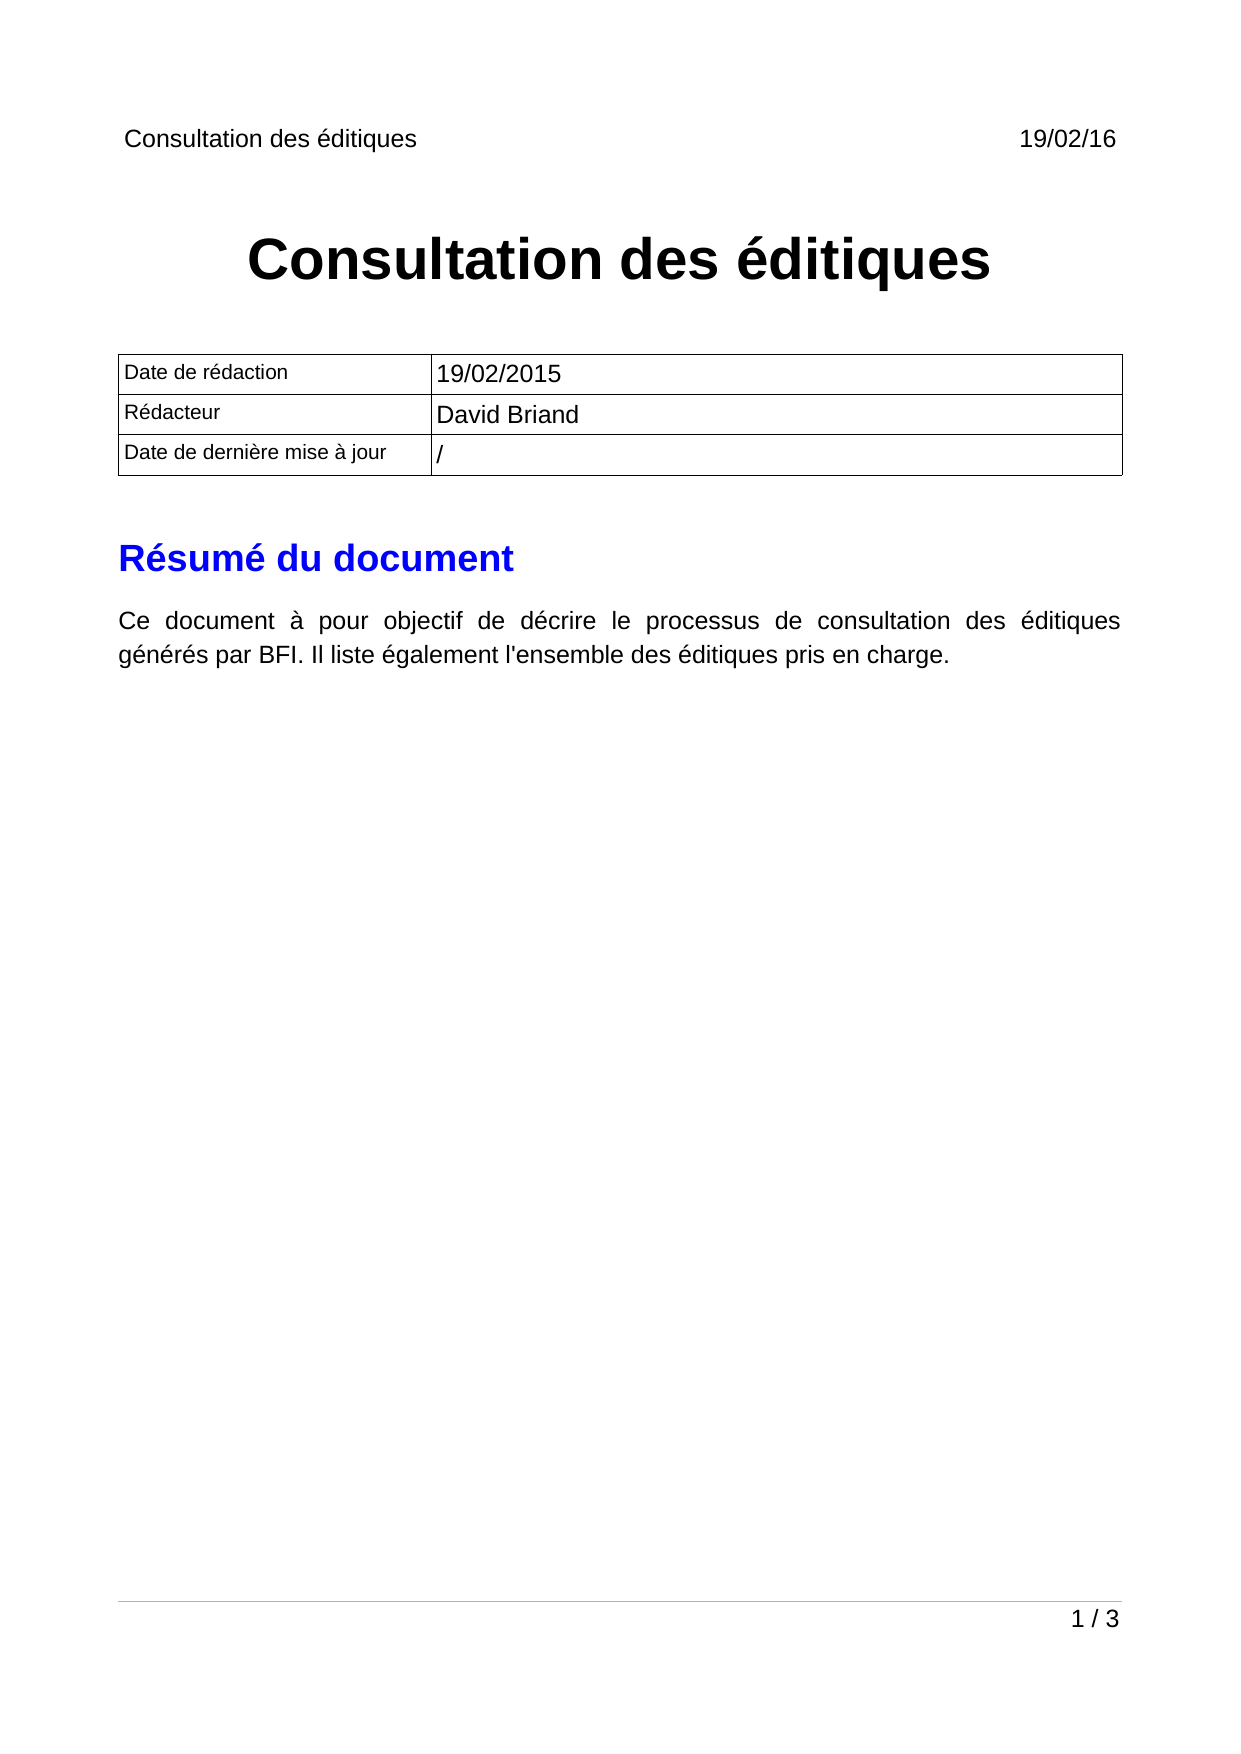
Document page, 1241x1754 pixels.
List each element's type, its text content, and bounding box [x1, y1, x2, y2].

table_cell Date de dernière mise à jour [119, 435, 431, 474]
table_header 19/02/2015 [432, 355, 1122, 394]
title Consultation des éditiques [118, 225, 1122, 292]
table_header Date de rédaction [119, 355, 431, 394]
text Ce document à pour objectif de décrire le processus de consultation des éditiques générés par BFI. Il liste également l'ensemble des éditiques pris en charge. [118, 606, 1122, 669]
subtitle Résumé du document [118, 536, 1122, 579]
table_cell David Briand [432, 395, 1122, 434]
table_cell / [432, 435, 1122, 474]
table_cell Rédacteur [119, 395, 431, 434]
